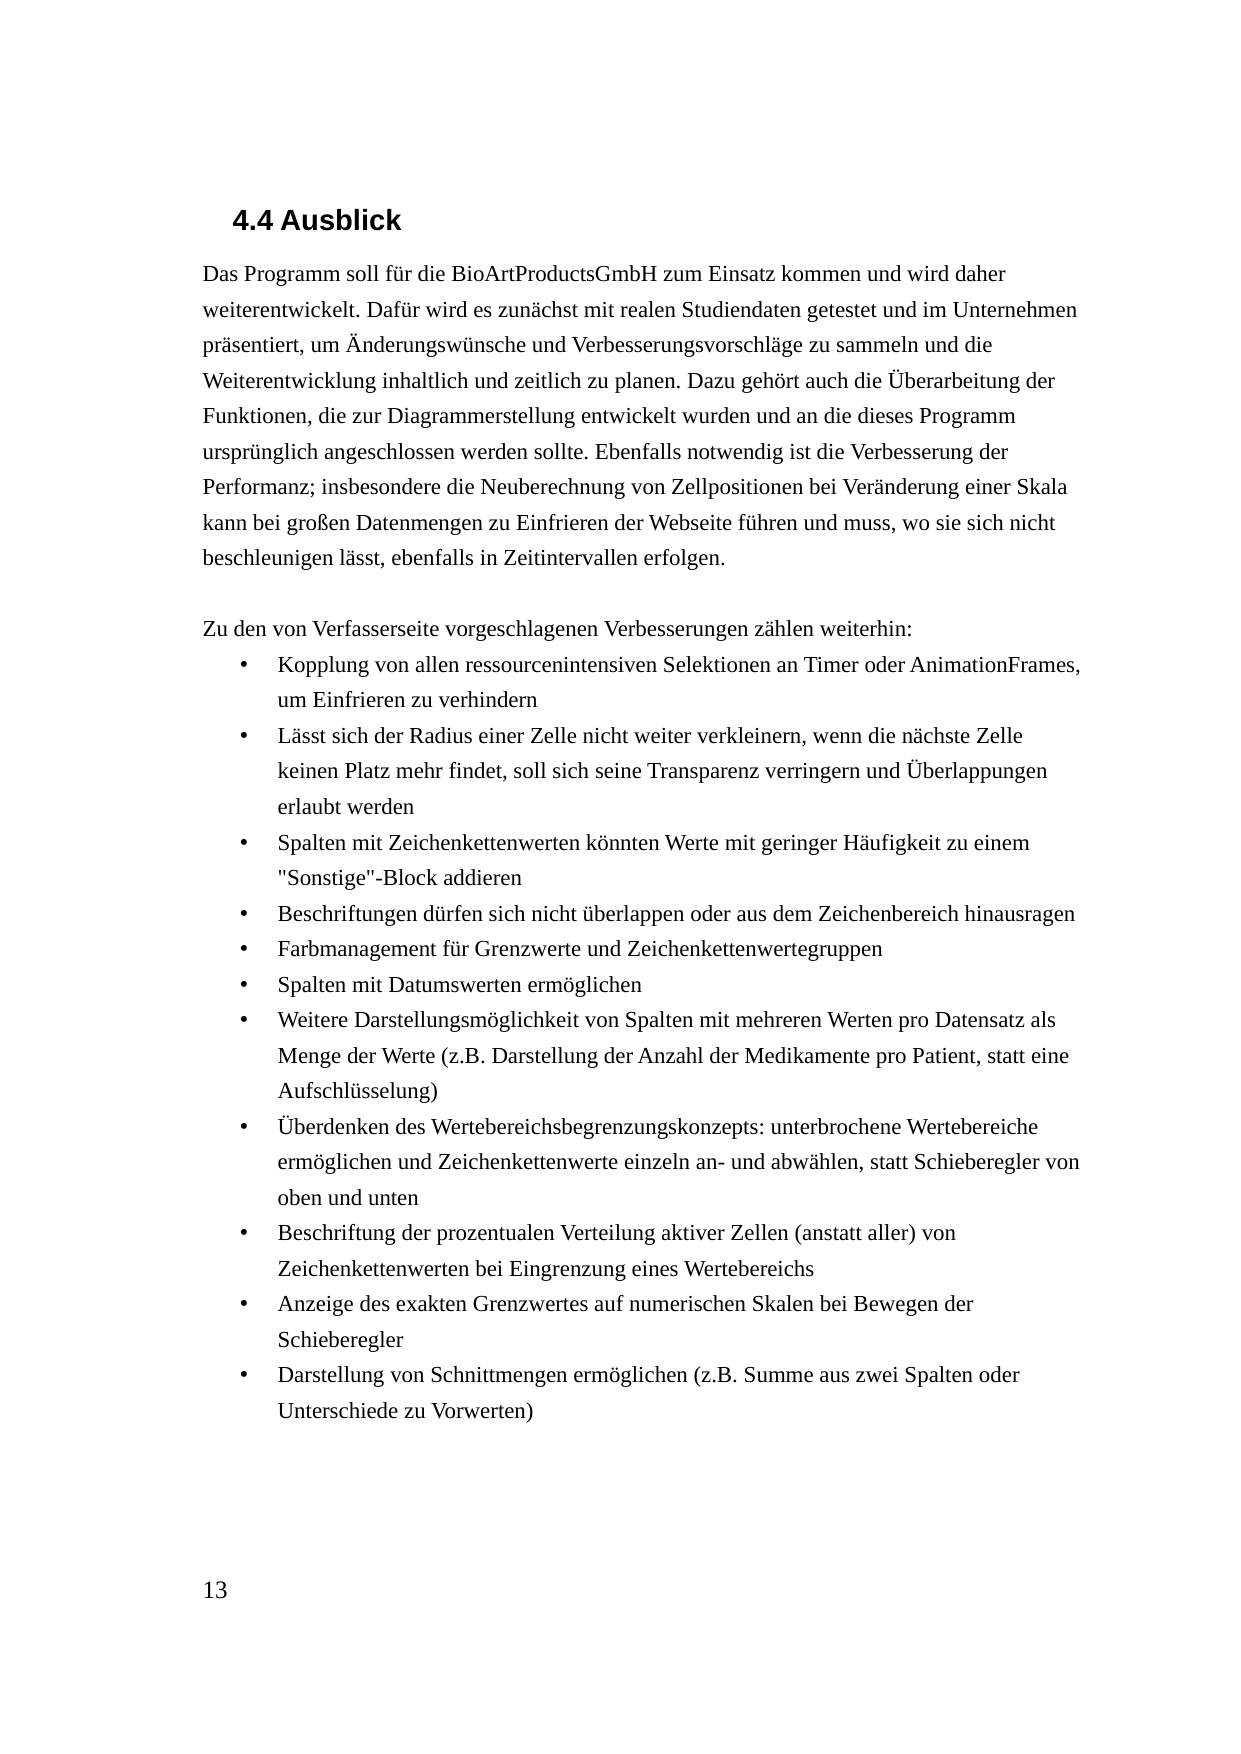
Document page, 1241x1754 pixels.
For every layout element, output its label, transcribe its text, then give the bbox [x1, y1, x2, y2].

list Farbmanagement für Grenzwerte und Zeichenkettenwertegruppen [240, 935, 1091, 961]
list Beschriftungen dürfen sich nicht überlappen oder aus dem Zeichenbereich hinausragen [240, 899, 1091, 926]
subtitle 4.4 Ausblick [232, 202, 1091, 236]
list Lässt sich der Radius einer Zelle nicht weiter verkleinern, wenn die nächste Zelle keinen Platz mehr findet, soll sich seine Transparenz verringern und Überlappungen erlaubt werden [240, 722, 1091, 819]
list Kopplung von allen ressourcenintensiven Selektionen an Timer oder AnimationFrames, um Einfrieren zu verhindern [240, 651, 1091, 713]
list Anzeige des exakten Grenzwertes auf numerischen Skalen bei Bewegen der Schieberegler [240, 1290, 1091, 1352]
list Weitere Darstellungsmöglichkeit von Spalten mit mehreren Werten pro Datensatz als Menge der Werte (z.B. Darstellung der Anzahl der Medikamente pro Patient, statt eine Aufschlüsselung) [240, 1006, 1091, 1103]
list Überdenken des Wertebereichsbegrenzungskonzepts: unterbrochene Wertebereiche ermöglichen und Zeichenkettenwerte einzeln an- und abwählen, statt Schieberegler von oben und unten [240, 1113, 1091, 1210]
list Darstellung von Schnittmengen ermöglichen (z.B. Summe aus zwei Spalten oder Unterschiede zu Vorwerten) [240, 1361, 1091, 1423]
text Das Programm soll für die BioArtProductsGmbH zum Einsatz kommen und wird daher weiterentwickelt. Dafür wird es zunächst mit realen Studiendaten getestet und im Unternehmen präsentiert, um Änderungswünsche und Verbesserungsvorschläge zu sammeln und die Weiterentwicklung inhaltlich und zeitlich zu planen. Dazu gehört auch die Überarbeitung der Funktionen, die zur Diagrammerstellung entwickelt wurden und an die dieses Programm ursprünglich angeschlossen werden sollte. Ebenfalls notwendig ist die Verbesserung der Performanz; insbesondere die Neuberechnung von Zellpositionen bei Veränderung einer Skala kann bei großen Datenmengen zu Einfrieren der Webseite führen und muss, wo sie sich nicht beschleunigen lässt, ebenfalls in Zeitintervallen erfolgen. [202, 260, 1091, 571]
list Spalten mit Datumswerten ermöglichen [240, 971, 1091, 997]
list Beschriftung der prozentualen Verteilung aktiver Zellen (anstatt aller) von Zeichenkettenwerten bei Eingrenzung eines Wertebereichs [240, 1219, 1091, 1281]
list Spalten mit Zeichenkettenwerten könnten Werte mit geringer Häufigkeit zu einem "Sonstige"-Block addieren [240, 828, 1091, 890]
text Zu den von Verfasserseite vorgeschlagenen Verbesserungen zählen weiterhin: [202, 615, 1091, 642]
